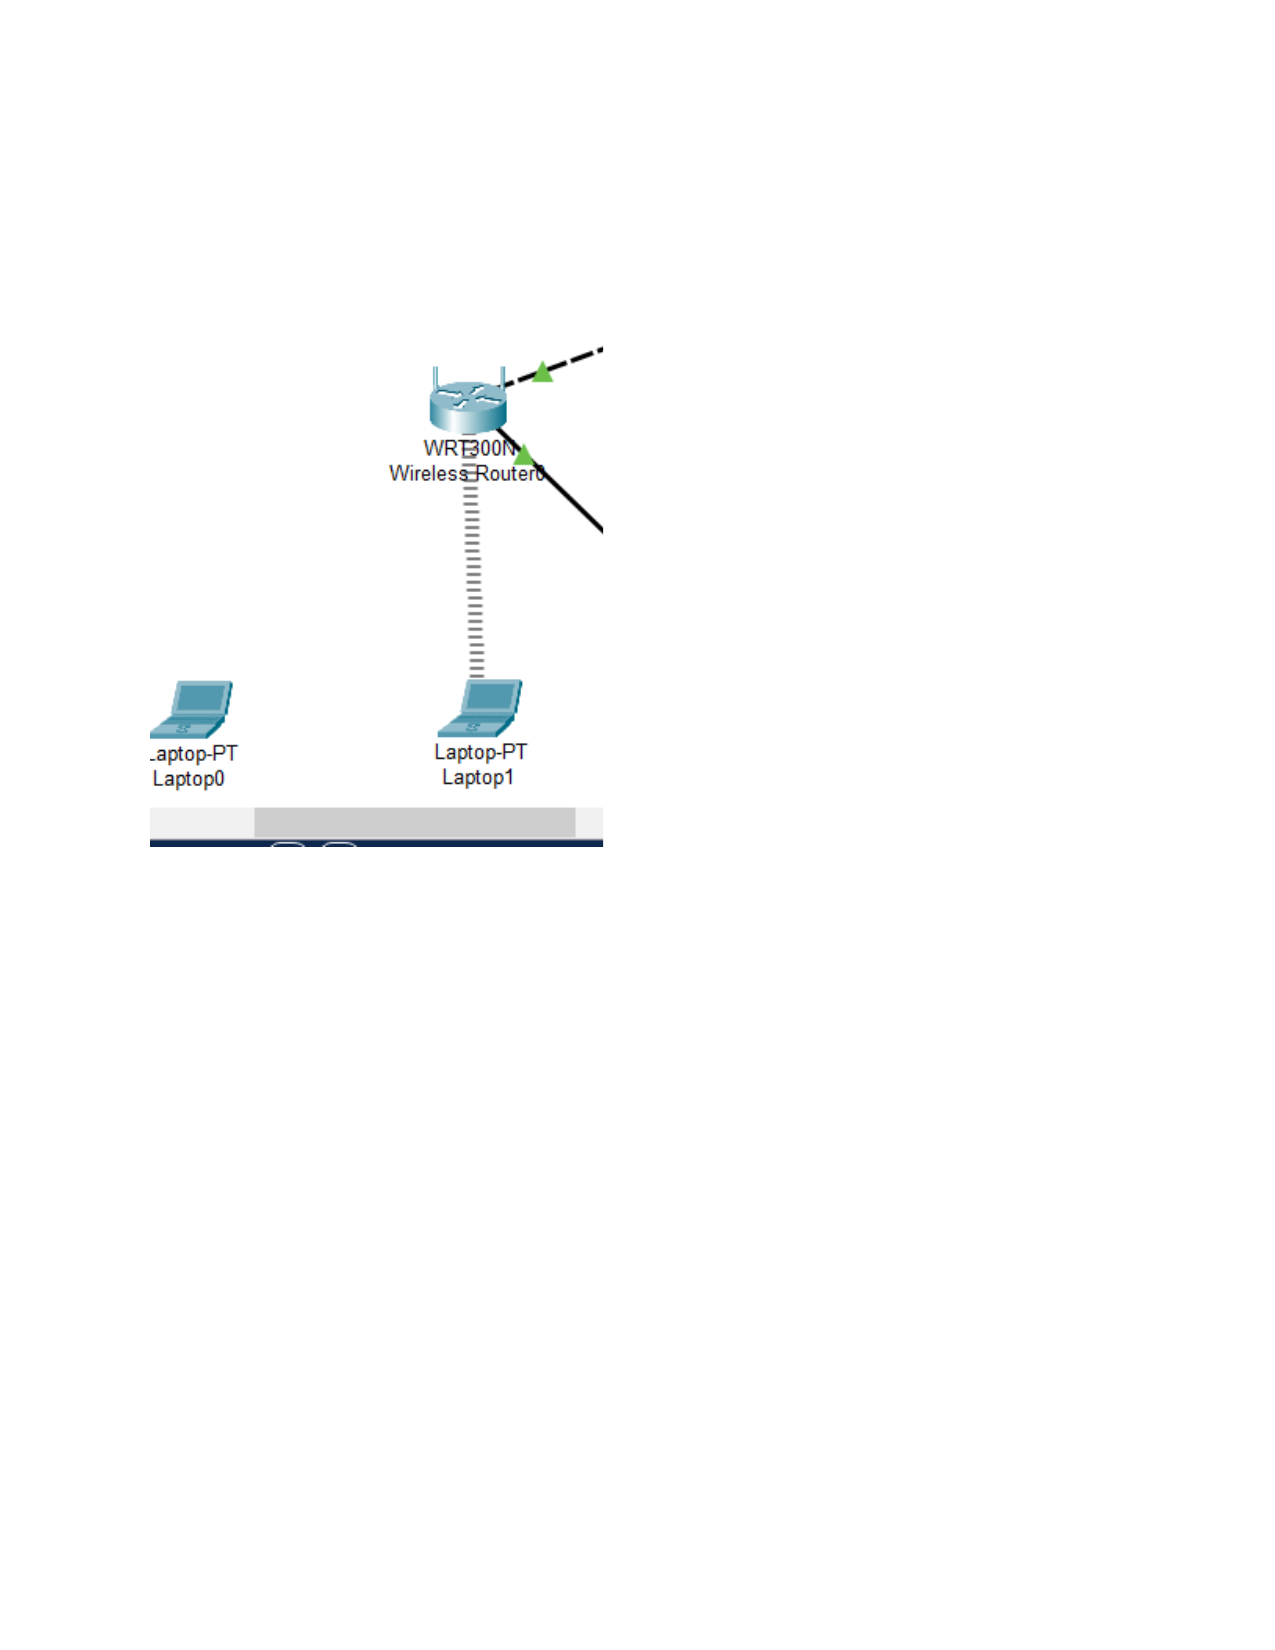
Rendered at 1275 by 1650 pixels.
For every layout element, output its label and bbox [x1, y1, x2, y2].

picture [150, 290, 604, 847]
